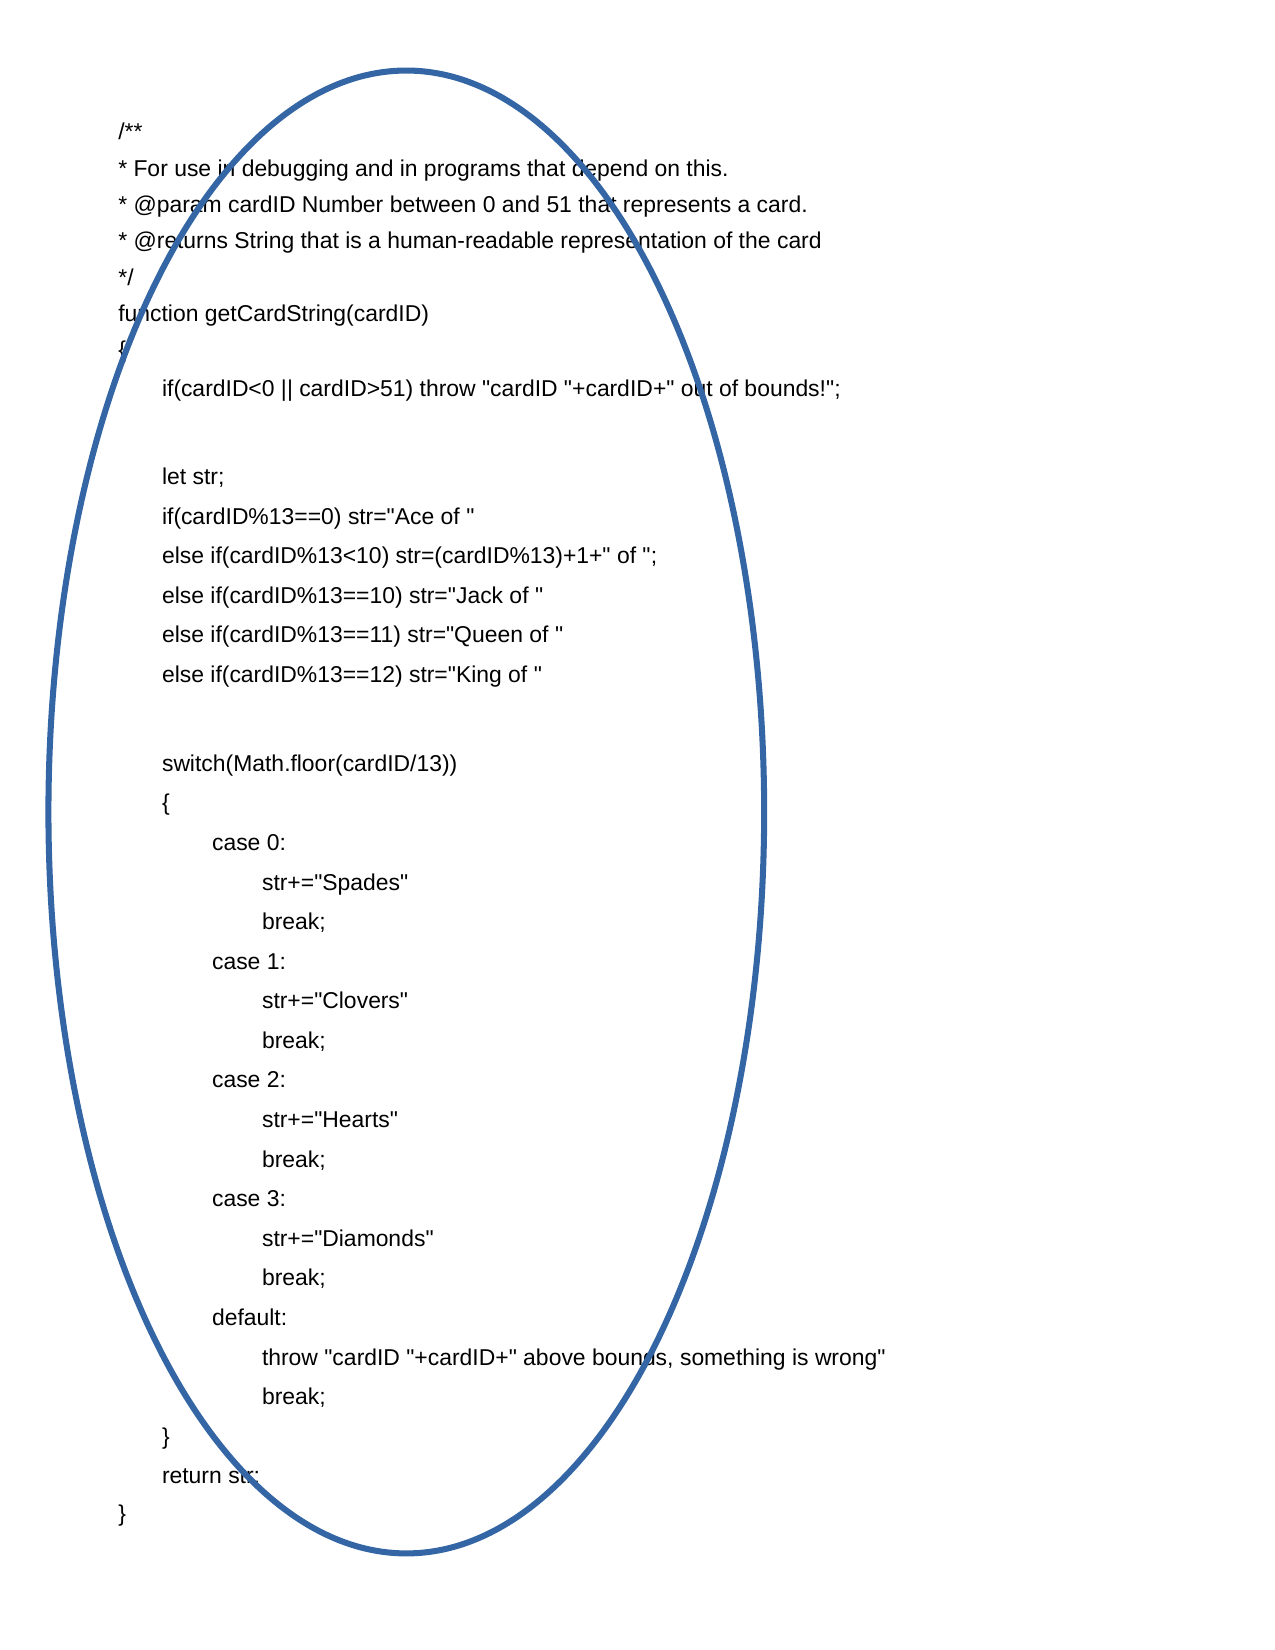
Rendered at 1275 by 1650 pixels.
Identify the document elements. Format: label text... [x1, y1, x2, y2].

text [754, 985, 1157, 1014]
text /** [118, 118, 274, 144]
text [767, 827, 1157, 856]
text [760, 659, 1157, 688]
text function getCardString(cardID) [140, 300, 672, 326]
text str+="Spades" [118, 867, 760, 895]
text [767, 787, 1157, 816]
text { [126, 336, 687, 363]
text [763, 906, 1157, 935]
text return str; [238, 1460, 575, 1489]
text [735, 501, 1157, 529]
text if(cardID<0 || cardID>51) throw "cardID "+cardID+" out of bounds!"; [699, 373, 1157, 401]
text [651, 263, 1157, 290]
text break; [126, 1262, 687, 1291]
text return str; [118, 1460, 254, 1489]
text throw "cardID "+cardID+" above bounds, something is wrong" [160, 1342, 652, 1370]
text let str; [118, 461, 725, 490]
text * @returns String that is a human-readable representation of the card [176, 227, 637, 253]
text [748, 1025, 1157, 1054]
text else if(cardID%13<10) str=(cardID%13)+1+" of "; [118, 540, 741, 569]
text break; [181, 1381, 631, 1410]
text case 2: [118, 1064, 739, 1093]
text * @param cardID Number between 0 and 51 that represents a card. [607, 191, 1157, 217]
text { [118, 787, 761, 816]
text [118, 1263, 129, 1291]
text str+="Hearts" [118, 1104, 731, 1133]
text [733, 1104, 1157, 1133]
text [741, 1064, 1157, 1093]
text * For use in debugging and in programs that depend on this. [577, 154, 1157, 181]
text [257, 118, 556, 144]
text [666, 1302, 1157, 1331]
text [750, 580, 1157, 609]
text [279, 1500, 533, 1526]
text case 1: [118, 946, 755, 974]
text str+="Diamonds" [118, 1223, 700, 1252]
text [118, 1381, 190, 1410]
text [595, 1421, 1157, 1449]
text [539, 118, 1157, 144]
text [156, 263, 656, 290]
text [511, 1500, 1157, 1526]
text case 3: [118, 1183, 712, 1212]
text if(cardID<0 || cardID>51) throw "cardID "+cardID+" out of bounds!"; [118, 373, 700, 401]
text if(cardID%13==0) str="Ace of " [118, 501, 733, 529]
text */ [118, 263, 161, 290]
text [725, 461, 1157, 490]
text [698, 1223, 1157, 1252]
text else if(cardID%13==12) str="King of " [118, 659, 756, 688]
text * @returns String that is a human-readable representation of the card [118, 227, 182, 253]
text { [118, 336, 128, 350]
text [207, 1421, 606, 1449]
text else if(cardID%13==10) str="Jack of " [118, 580, 747, 609]
text [723, 1144, 1157, 1172]
text break; [118, 906, 758, 935]
text throw "cardID "+cardID+" above bounds, something is wrong" [118, 1342, 166, 1370]
text else if(cardID%13==11) str="Queen of " [118, 619, 752, 648]
text default: [142, 1302, 671, 1331]
text } [118, 1421, 218, 1449]
text case 0: [118, 827, 761, 856]
text function getCardString(cardID) [118, 300, 143, 326]
text [766, 748, 1157, 777]
text throw "cardID "+cardID+" above bounds, something is wrong" [646, 1342, 1157, 1370]
text { [685, 336, 1157, 363]
text } [118, 1500, 302, 1526]
text [743, 540, 1157, 569]
text * @param cardID Number between 0 and 51 that represents a card. [198, 191, 615, 217]
text function getCardString(cardID) [669, 300, 1157, 326]
text break; [118, 1144, 722, 1172]
text [118, 1302, 146, 1331]
text [623, 1381, 1157, 1410]
text [759, 946, 1157, 974]
text * @returns String that is a human-readable representation of the card [631, 227, 1157, 253]
text str+="Clovers" [118, 985, 751, 1014]
text * For use in debugging and in programs that depend on this. [118, 154, 236, 181]
text break; [118, 1025, 745, 1054]
text switch(Math.floor(cardID/13)) [118, 748, 760, 777]
text [765, 867, 1157, 895]
text [712, 1183, 1157, 1212]
text [684, 1262, 1157, 1291]
text * For use in debugging and in programs that depend on this. [224, 154, 589, 181]
text [755, 619, 1157, 648]
text * @param cardID Number between 0 and 51 that represents a card. [118, 191, 206, 217]
text return str; [558, 1460, 1157, 1489]
